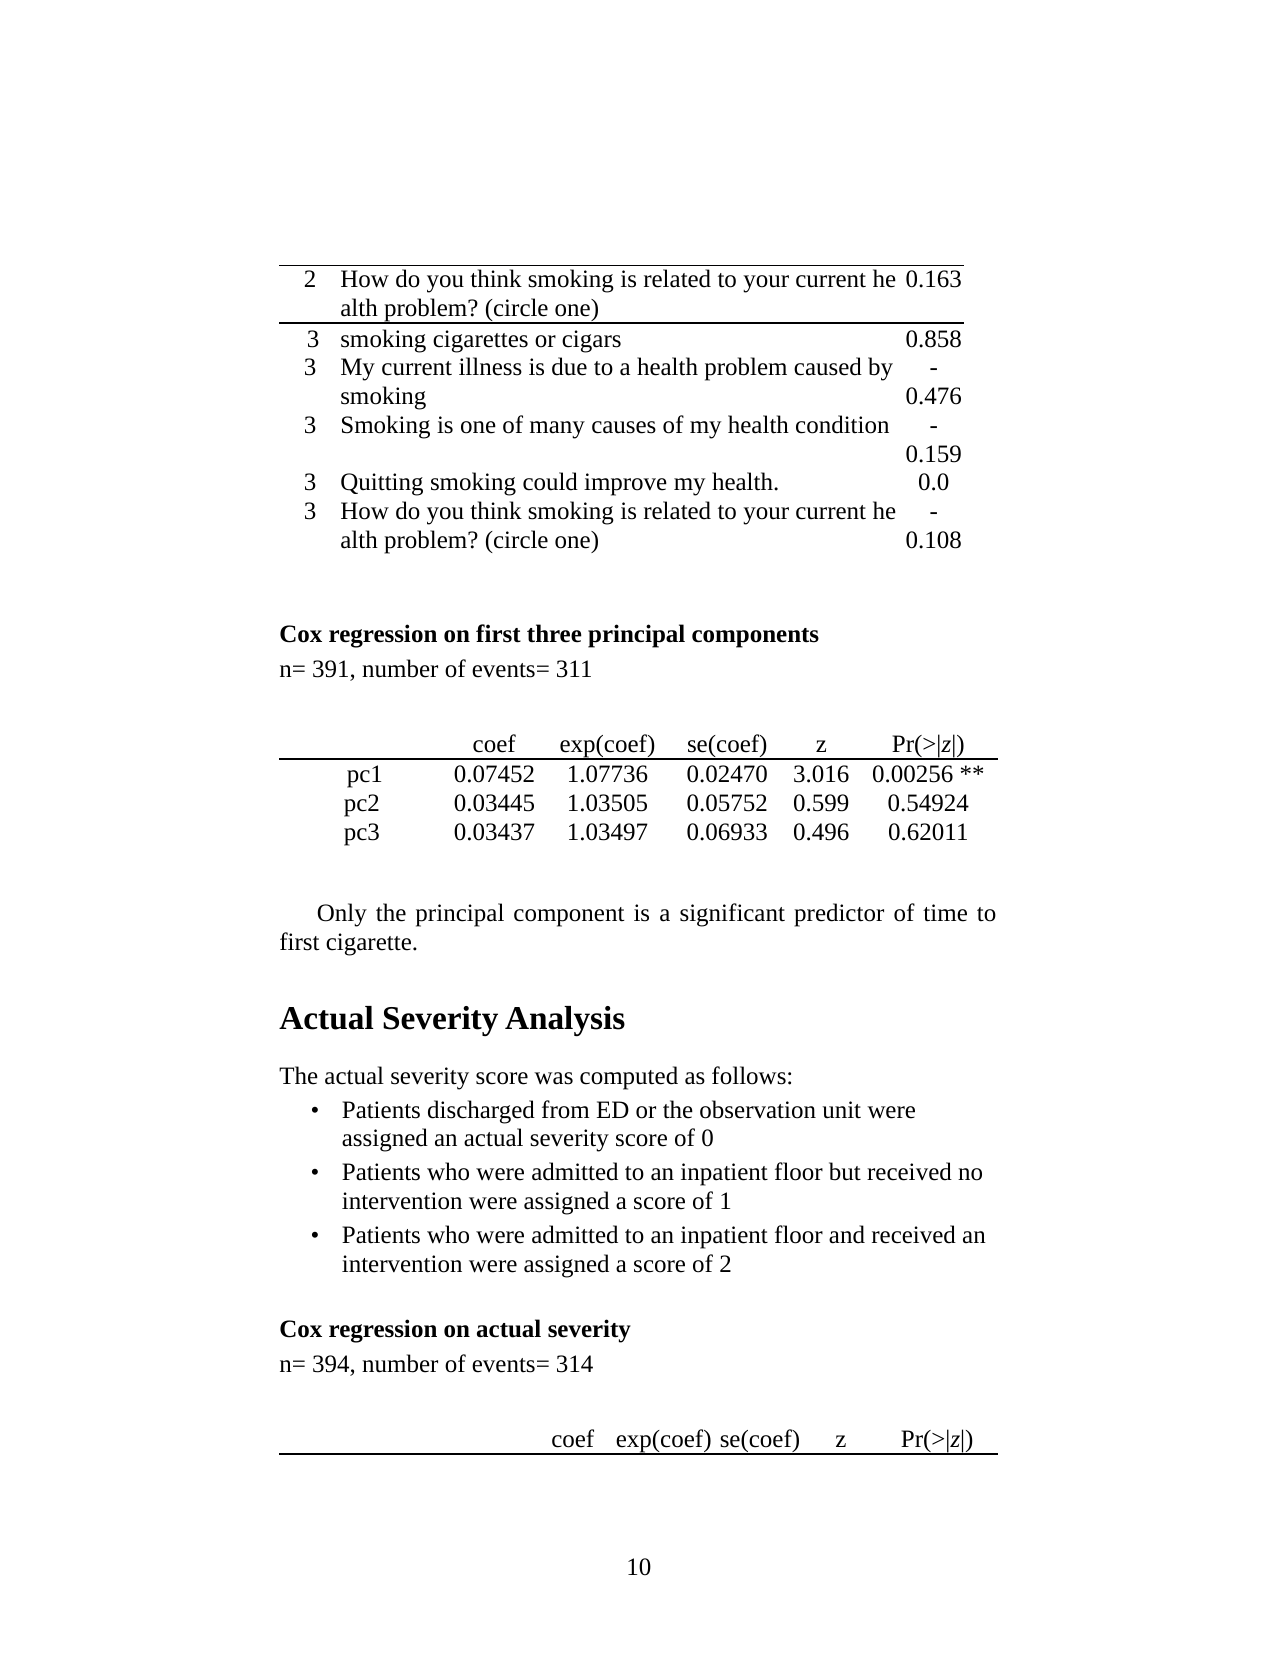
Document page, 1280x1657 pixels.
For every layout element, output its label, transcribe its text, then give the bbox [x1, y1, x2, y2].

table_header z [805, 1424, 876, 1453]
table_cell 0.62011 [859, 817, 998, 846]
text The actual severity score was computed as follows: [279, 1061, 998, 1089]
table_cell -0.108 [903, 496, 964, 554]
table_header coef [444, 729, 544, 758]
table_cell 3 [279, 468, 340, 496]
table_header Pr(>|z|) [859, 729, 998, 758]
table_cell My current illness is due to a health problem caused by smoking [340, 353, 903, 410]
table_cell 0.07452 [444, 760, 544, 788]
table_cell 3 [279, 353, 340, 410]
table_cell 0.02470 [670, 760, 784, 788]
subtitle Cox regression on first three principal components [279, 619, 998, 648]
list • Patients discharged from ED or the observation unit were assigned an actual severity score of 0 [310, 1095, 998, 1152]
table_cell 0.599 [784, 788, 858, 817]
table_cell 1.07736 [544, 760, 670, 788]
table_cell smoking cigarettes or cigars [340, 324, 903, 352]
list • Patients who were admitted to an inpatient floor and received an intervention were assigned a score of 2 [310, 1220, 998, 1278]
text n= 394, number of events= 314 [279, 1349, 998, 1378]
table_cell 0.0 [903, 468, 964, 496]
table_cell pc1 [279, 760, 444, 788]
table_header coef [532, 1424, 613, 1453]
table_cell Smoking is one of many causes of my health condition [340, 410, 903, 467]
table_cell How do you think smoking is related to your current health problem? (circle one) [340, 496, 903, 554]
table_cell 3 [279, 496, 340, 554]
table_header se(coef) [714, 1424, 805, 1453]
subtitle Actual Severity Analysis [279, 998, 998, 1037]
table_cell 0.05752 [670, 788, 784, 817]
table_header [279, 729, 444, 758]
table_cell 3 [279, 324, 340, 352]
table_cell 0.858 [903, 324, 964, 352]
table_header exp(coef) [613, 1424, 714, 1453]
table_cell Quitting smoking could improve my health. [340, 468, 903, 496]
table_header z [784, 729, 858, 758]
text Only the principal component is a significant predictor of time to first cigarette. [279, 898, 998, 956]
table_cell -0.476 [903, 353, 964, 410]
table_cell How do you think smoking is related to your current health problem? (circle one) [340, 266, 903, 322]
table_cell 0.00256 ** [859, 760, 998, 788]
table_header [279, 1424, 532, 1453]
text n= 391, number of events= 311 [279, 654, 998, 683]
table_cell 1.03497 [544, 817, 670, 846]
table_cell 3.016 [784, 760, 858, 788]
table_cell 0.03437 [444, 817, 544, 846]
table_cell 2 [279, 266, 340, 322]
table_cell pc2 [279, 788, 444, 817]
table_cell pc3 [279, 817, 444, 846]
table_cell 3 [279, 410, 340, 467]
subtitle Cox regression on actual severity [279, 1314, 998, 1343]
table_cell -0.159 [903, 410, 964, 467]
table_cell 0.163 [903, 266, 964, 322]
table_cell 0.496 [784, 817, 858, 846]
table_cell 0.54924 [859, 788, 998, 817]
table_header Pr(>|z|) [876, 1424, 998, 1453]
table_cell 0.03445 [444, 788, 544, 817]
list • Patients who were admitted to an inpatient floor but received no intervention were assigned a score of 1 [310, 1157, 998, 1215]
table_header se(coef) [670, 729, 784, 758]
table_cell 1.03505 [544, 788, 670, 817]
table_header exp(coef) [544, 729, 670, 758]
table_cell 0.06933 [670, 817, 784, 846]
